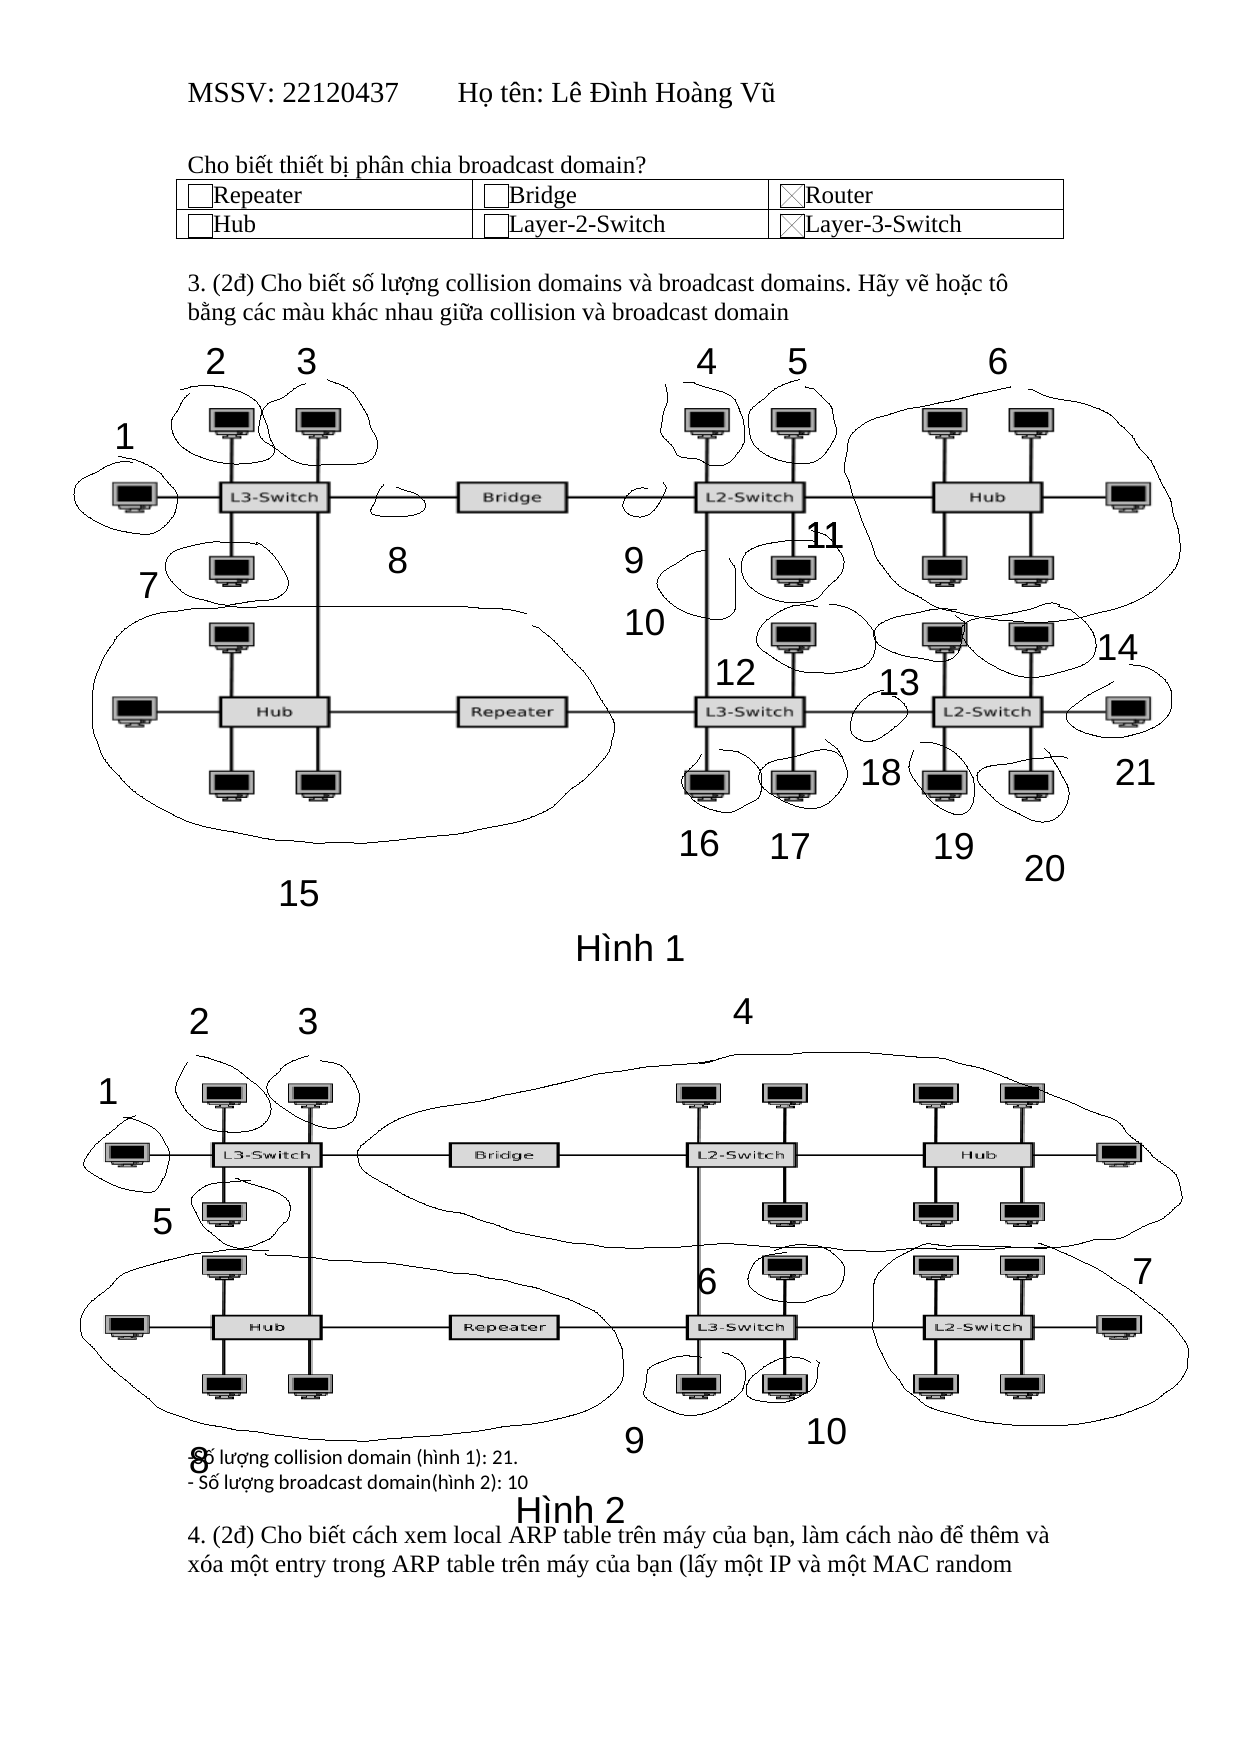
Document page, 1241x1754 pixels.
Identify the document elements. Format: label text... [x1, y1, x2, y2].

table_cell Hub [177, 210, 472, 238]
text - Số lượng broadcast domain(hình 2): 10 [187, 1469, 1053, 1495]
picture [82, 1071, 1170, 1412]
list (2đ) Cho biết cách xem local ARP table trên máy của bạn, làm cách nào để thêm và xóa một entry trong ARP table trên máy của bạn (lấy một IP và một MAC random [187, 1520, 1053, 1578]
picture [89, 393, 1179, 818]
table_header Bridge [473, 180, 768, 208]
table_header Router [769, 180, 1063, 208]
text -Số lượng collision domain (hình 1): 21. [187, 1444, 1053, 1469]
text Cho biết thiết bị phân chia broadcast domain? [187, 150, 1053, 179]
list (2đ) Cho biết số lượng collision domains và broadcast domains. Hãy vẽ hoặc tô bằng các màu khác nhau giữa collision và broadcast domain [187, 268, 1053, 326]
table_cell Layer-2-Switch [473, 210, 768, 238]
table_header Repeater [177, 180, 472, 208]
table_cell Layer-3-Switch [769, 210, 1063, 238]
